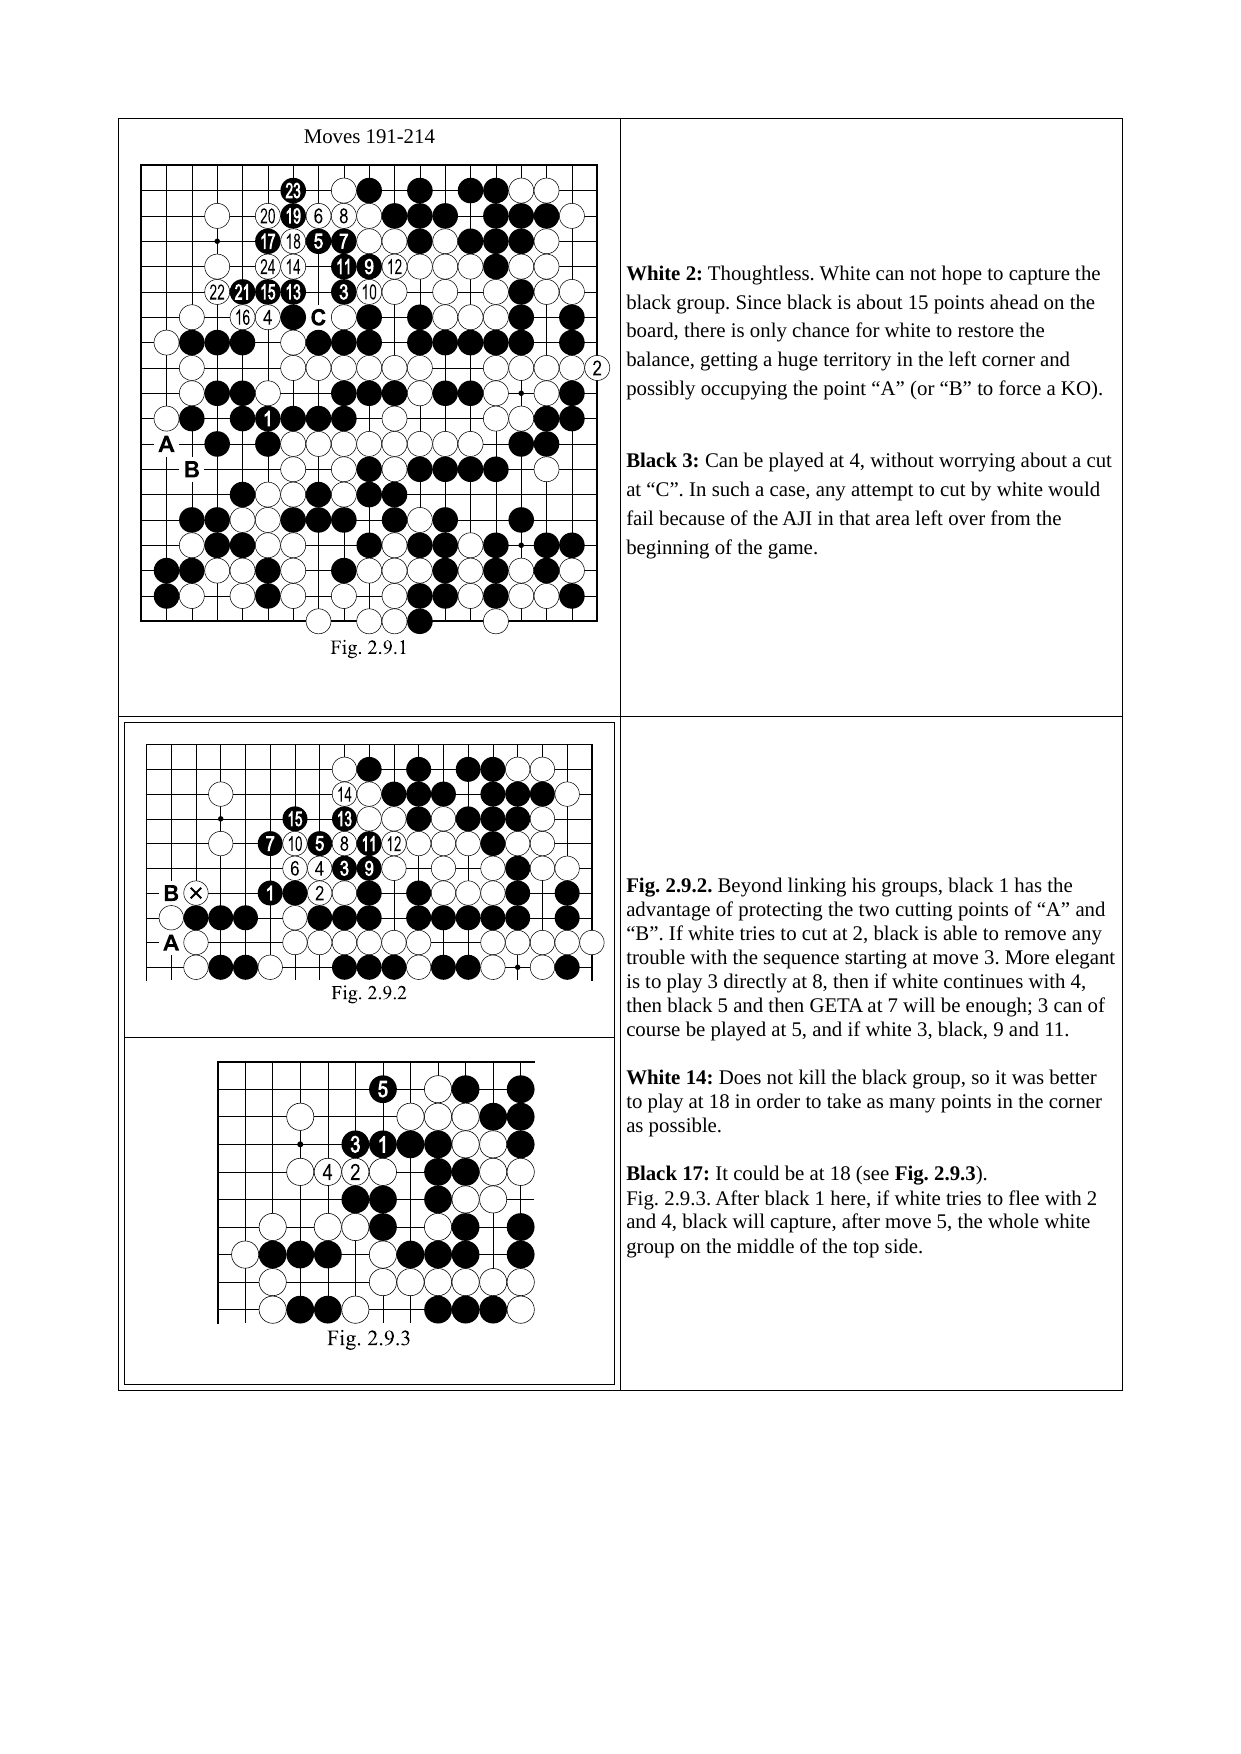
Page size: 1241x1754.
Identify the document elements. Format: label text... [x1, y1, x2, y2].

table_cell [119, 717, 620, 1390]
table_header [125, 723, 614, 1037]
table_cell Fig. 2.9.2. Beyond linking his groups, black 1 has the advantage of protecting the two cutting points of “A” and “B”. If white tries to cut at 2, black is able to remove any trouble with the sequence starting at move 3. More elegant is to play 3 directly at 8, then if white continues with 4, then black 5 and then GETA at 7 will be enough; 3 can of course be played at 5, and if white 3, black, 9 and 11. White 14: Does not kill the black group, so it was better to play at 18 in order to take as many points in the corner as possible. Black 17: It could be at 18 (see Fig. 2.9.3). Fig. 2.9.3. After black 1 here, if white tries to flee with 2 and 4, black will capture, after move 5, the whole white group on the middle of the top side. [621, 717, 1122, 1390]
table_header Moves 191-214 [119, 119, 620, 716]
table_header White 2: Thoughtless. White can not hope to capture the black group. Since black is about 15 points ahead on the board, there is only chance for white to restore the balance, getting a huge territory in the left corner and possibly occupying the point “A” (or “B” to force a KO). Black 3: Can be played at 4, without worrying about a cut at “C”. In such a case, any attempt to cut by white would fail because of the AJI in that area left over from the beginning of the game. [621, 119, 1122, 716]
table_cell [125, 1038, 614, 1384]
